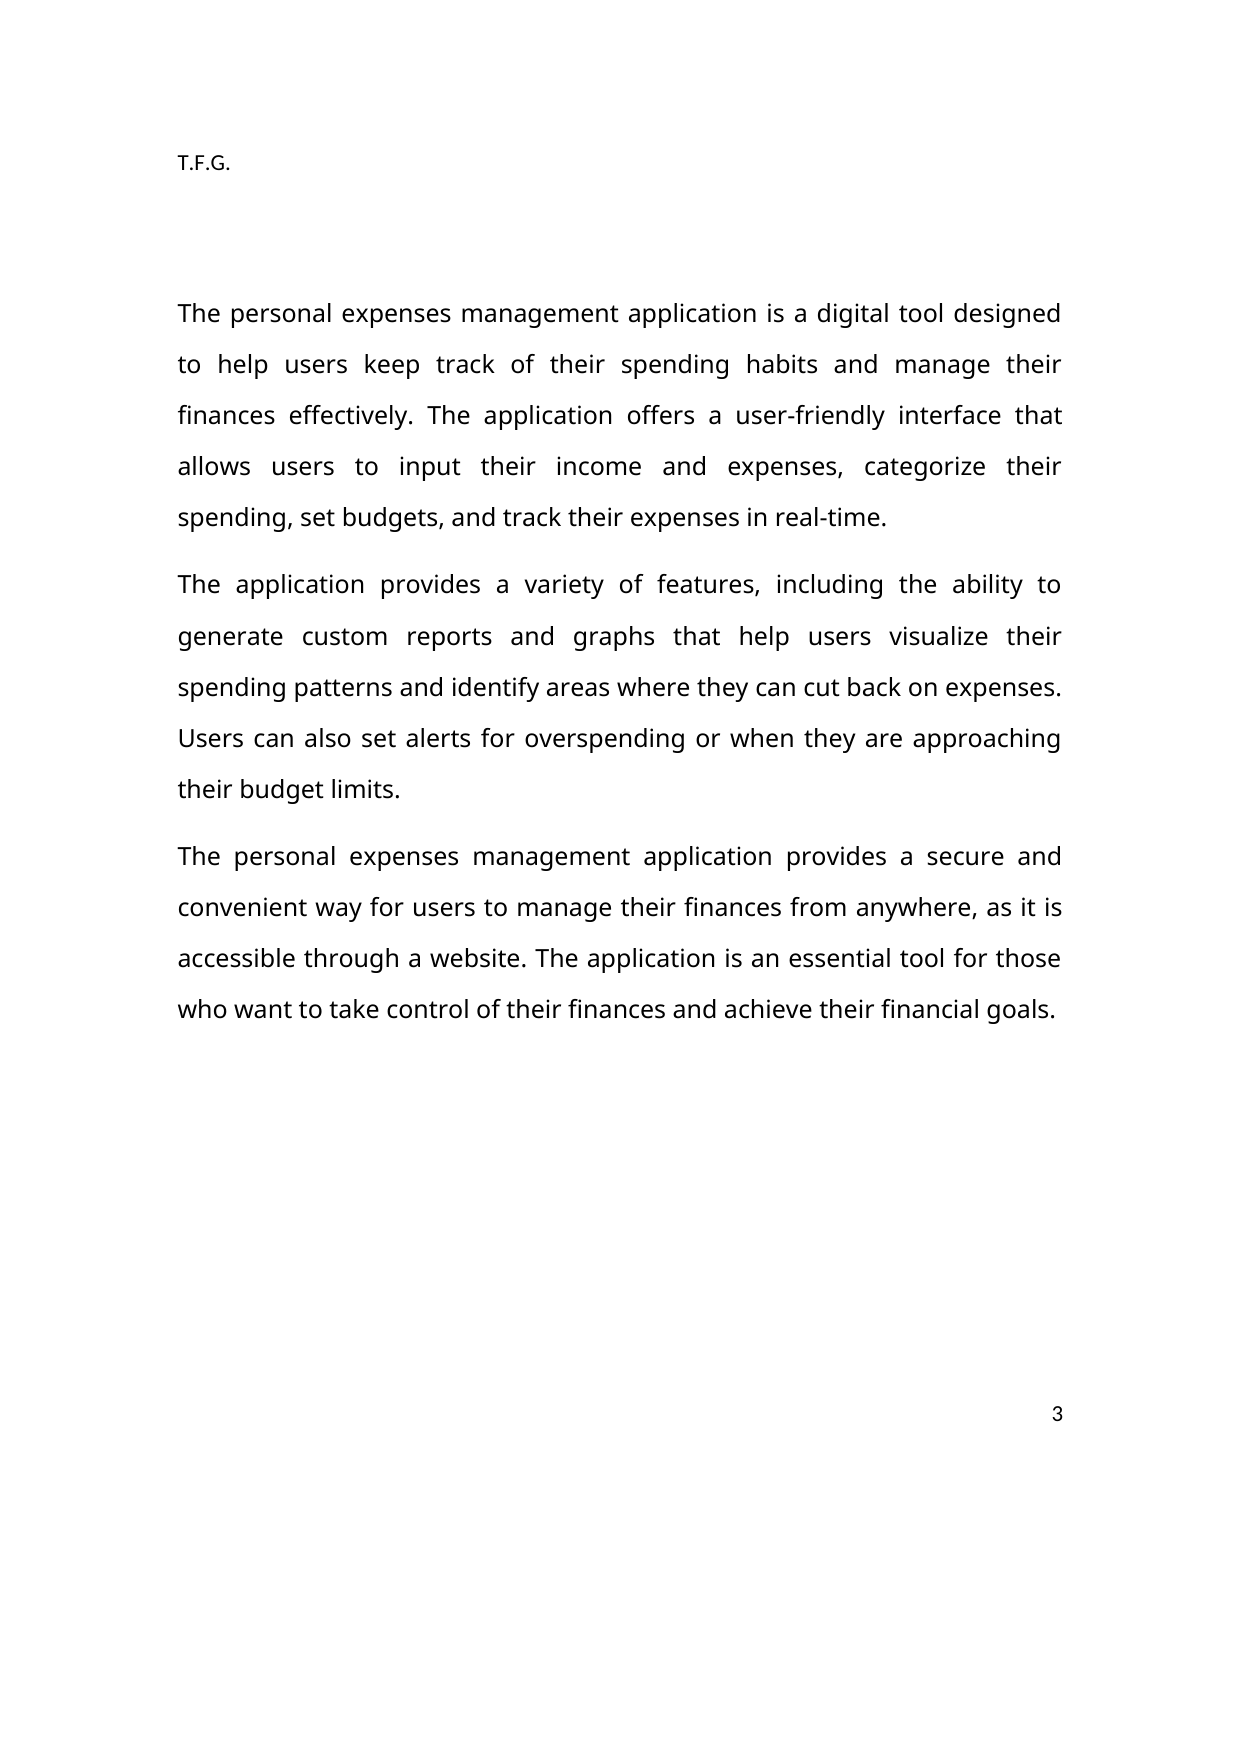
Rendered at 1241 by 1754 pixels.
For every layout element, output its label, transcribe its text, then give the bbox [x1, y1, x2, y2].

text The application provides a variety of features, including the ability to generate custom reports and graphs that help users visualize their spending patterns and identify areas where they can cut back on expenses. Users can also set alerts for overspending or when they are approaching their budget limits. [177, 567, 1063, 805]
text The personal expenses management application is a digital tool designed to help users keep track of their spending habits and manage their finances effectively. The application offers a user-friendly interface that allows users to input their income and expenses, categorize their spending, set budgets, and track their expenses in real-time. [177, 295, 1063, 533]
text The personal expenses management application provides a secure and convenient way for users to manage their finances from anywhere, as it is accessible through a website. The application is an essential tool for those who want to take control of their finances and achieve their financial goals. [177, 839, 1063, 1026]
